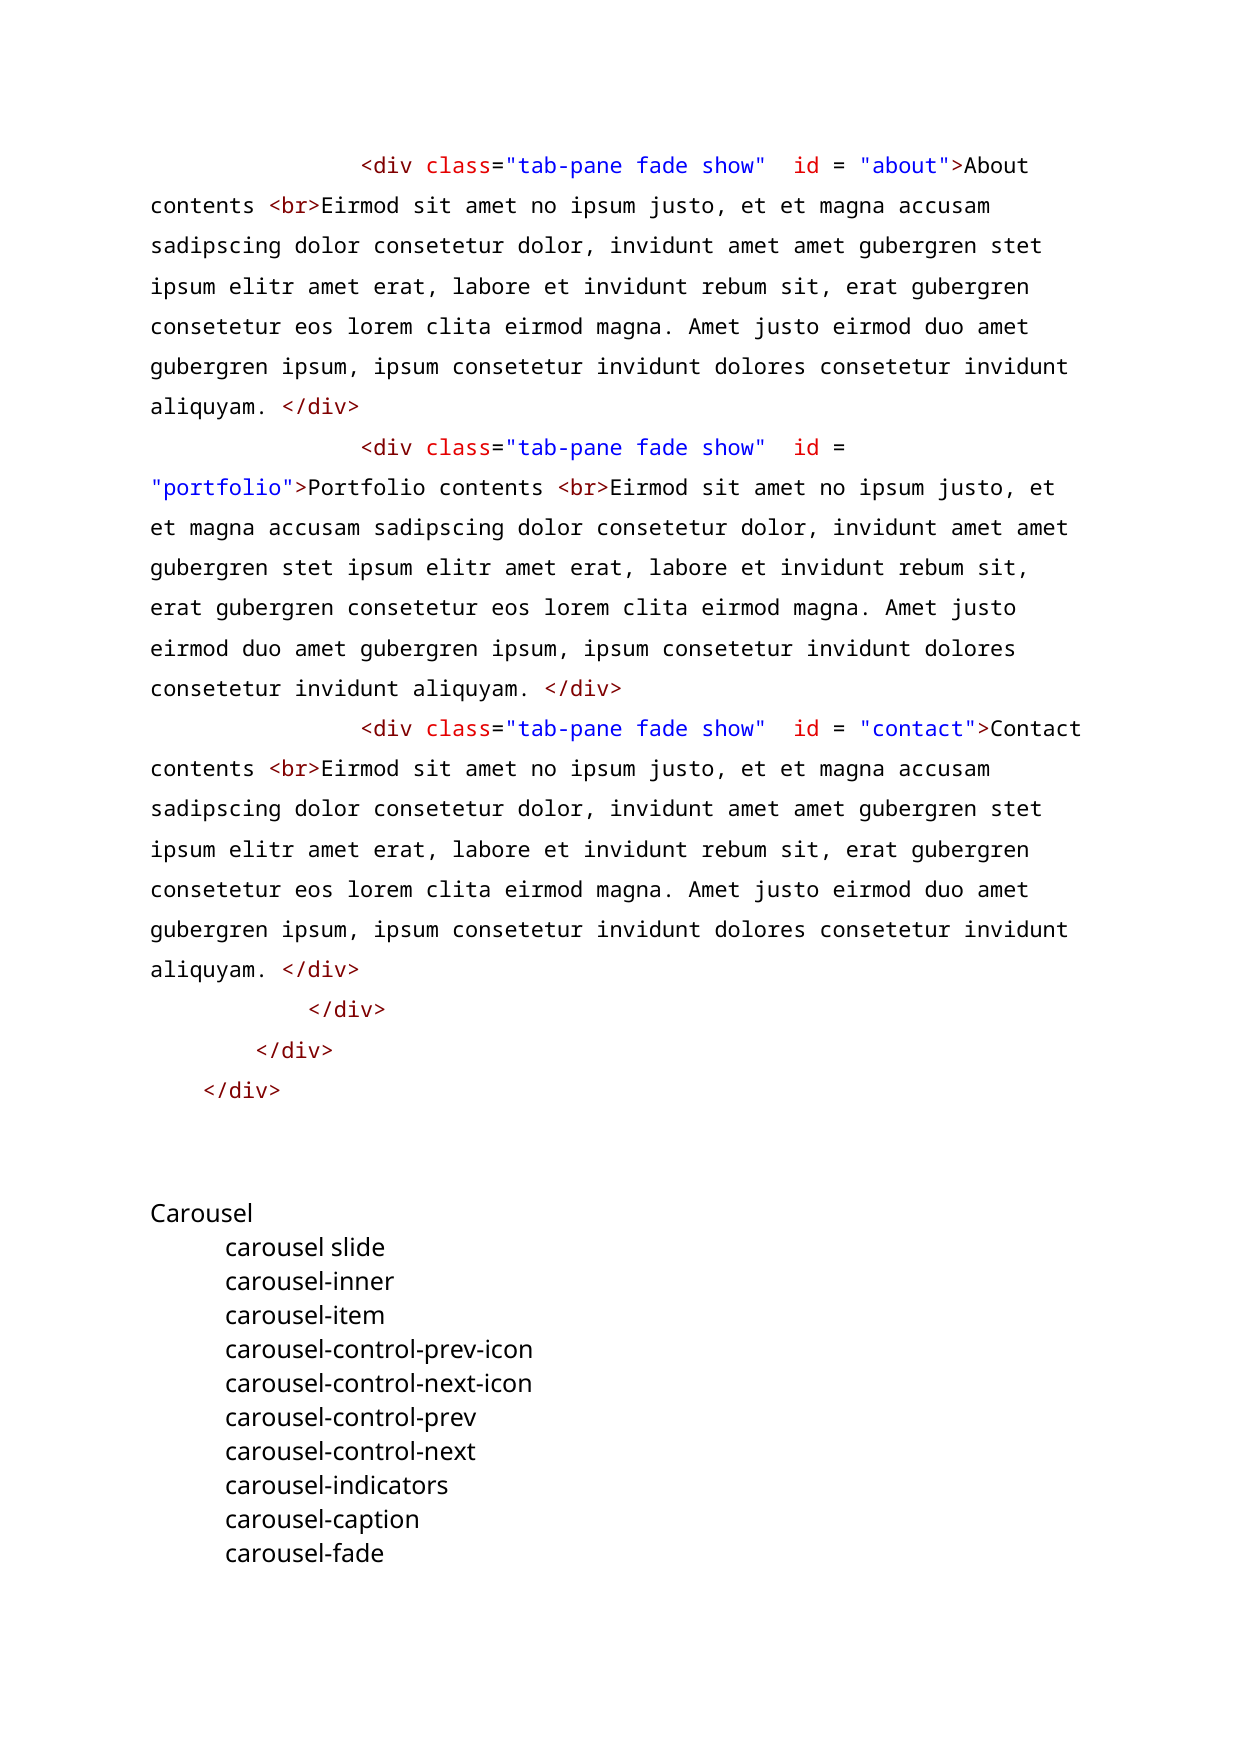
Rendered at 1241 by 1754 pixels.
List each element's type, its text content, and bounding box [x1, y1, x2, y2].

text carousel-indicators [150, 1468, 1090, 1502]
text <div class="tab-pane fade show" id = "contact">Contact contents <br>Eirmod sit amet no ipsum justo, et et magna accusam sadipscing dolor consetetur dolor, invidunt amet amet gubergren stet ipsum elitr amet erat, labore et invidunt rebum sit, erat gubergren consetetur eos lorem clita eirmod magna. Amet justo eirmod duo amet gubergren ipsum, ipsum consetetur invidunt dolores consetetur invidunt aliquyam. </div> [150, 713, 1090, 984]
text carousel-caption [150, 1502, 1090, 1536]
text carousel-control-prev [150, 1400, 1090, 1434]
text </div> [150, 1075, 1090, 1104]
text </div> [150, 1034, 1090, 1064]
text </div> [150, 994, 1090, 1024]
text <div class="tab-pane fade show" id = "portfolio">Portfolio contents <br>Eirmod sit amet no ipsum justo, et et magna accusam sadipscing dolor consetetur dolor, invidunt amet amet gubergren stet ipsum elitr amet erat, labore et invidunt rebum sit, erat gubergren consetetur eos lorem clita eirmod magna. Amet justo eirmod duo amet gubergren ipsum, ipsum consetetur invidunt dolores consetetur invidunt aliquyam. </div> [150, 431, 1090, 702]
text carousel-inner [150, 1263, 1090, 1298]
text <div class="tab-pane fade show" id = "about">About contents <br>Eirmod sit amet no ipsum justo, et et magna accusam sadipscing dolor consetetur dolor, invidunt amet amet gubergren stet ipsum elitr amet erat, labore et invidunt rebum sit, erat gubergren consetetur eos lorem clita eirmod magna. Amet justo eirmod duo amet gubergren ipsum, ipsum consetetur invidunt dolores consetetur invidunt aliquyam. </div> [150, 150, 1090, 421]
text Carousel [150, 1195, 1090, 1229]
text carousel-item [150, 1298, 1090, 1332]
text carousel-control-next [150, 1434, 1090, 1468]
text carousel-control-prev-icon [150, 1332, 1090, 1366]
text carousel slide [150, 1229, 1090, 1263]
text carousel-control-next-icon [150, 1366, 1090, 1400]
text carousel-fade [150, 1536, 1090, 1570]
